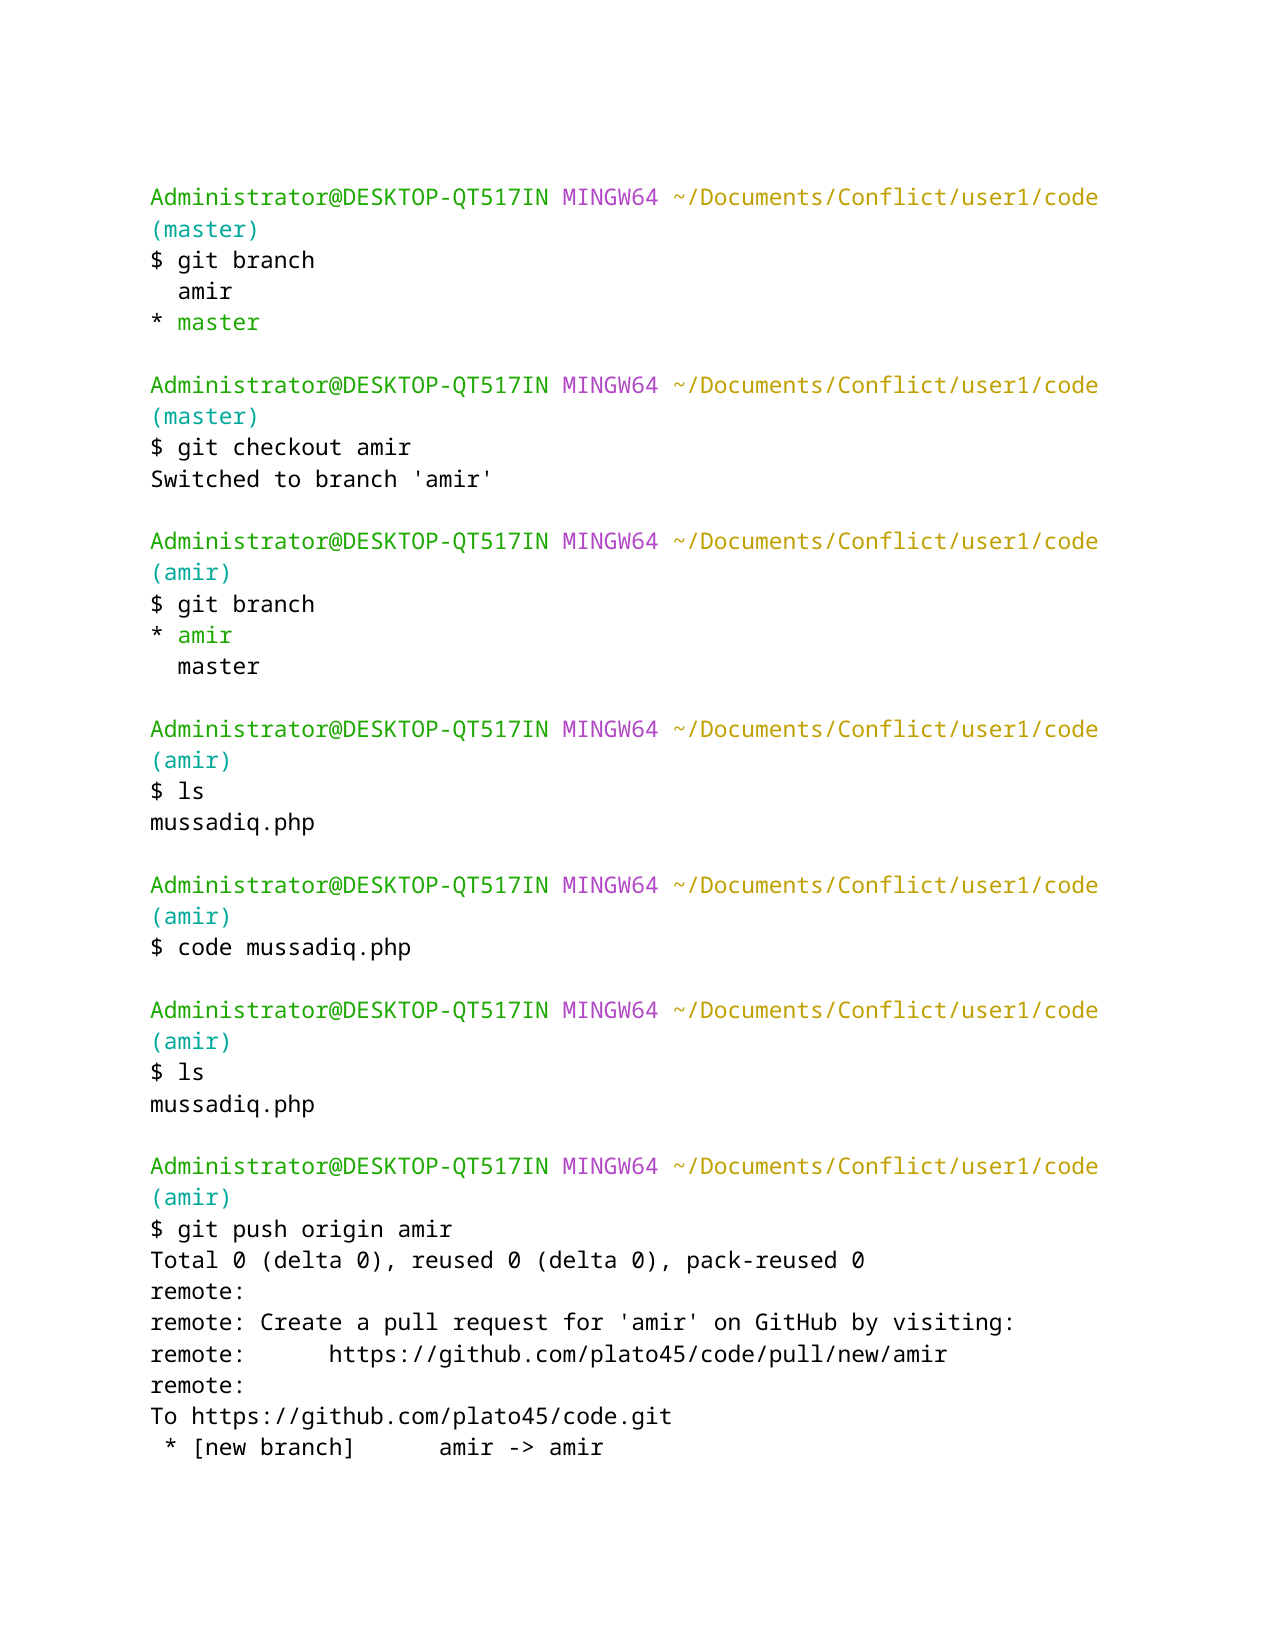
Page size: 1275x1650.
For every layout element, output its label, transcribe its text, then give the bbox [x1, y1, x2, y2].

text * [new branch] amir -> amir [150, 1431, 1125, 1462]
text remote: https://github.com/plato45/code/pull/new/amir [150, 1337, 1125, 1369]
text master [150, 650, 1125, 681]
text remote: [150, 1369, 1125, 1400]
text Administrator@DESKTOP-QT517IN MINGW64 ~/Documents/Conflict/user1/code (amir) [150, 994, 1125, 1056]
text To https://github.com/plato45/code.git [150, 1400, 1125, 1431]
text $ git branch [150, 244, 1125, 275]
text $ git branch [150, 587, 1125, 619]
text Administrator@DESKTOP-QT517IN MINGW64 ~/Documents/Conflict/user1/code (amir) [150, 525, 1125, 587]
text remote: [150, 1275, 1125, 1306]
text $ ls [150, 775, 1125, 806]
text Administrator@DESKTOP-QT517IN MINGW64 ~/Documents/Conflict/user1/code (master) [150, 369, 1125, 431]
text Switched to branch 'amir' [150, 462, 1125, 494]
text amir [150, 275, 1125, 306]
text Administrator@DESKTOP-QT517IN MINGW64 ~/Documents/Conflict/user1/code (amir) [150, 712, 1125, 775]
text $ git checkout amir [150, 431, 1125, 462]
text * amir [150, 619, 1125, 650]
text Total 0 (delta 0), reused 0 (delta 0), pack-reused 0 [150, 1244, 1125, 1275]
text Administrator@DESKTOP-QT517IN MINGW64 ~/Documents/Conflict/user1/code (master) [150, 181, 1125, 244]
text mussadiq.php [150, 806, 1125, 837]
text mussadiq.php [150, 1087, 1125, 1119]
text $ code mussadiq.php [150, 931, 1125, 962]
text $ ls [150, 1056, 1125, 1087]
text remote: Create a pull request for 'amir' on GitHub by visiting: [150, 1306, 1125, 1337]
text Administrator@DESKTOP-QT517IN MINGW64 ~/Documents/Conflict/user1/code (amir) [150, 869, 1125, 931]
text $ git push origin amir [150, 1212, 1125, 1244]
text * master [150, 306, 1125, 337]
text Administrator@DESKTOP-QT517IN MINGW64 ~/Documents/Conflict/user1/code (amir) [150, 1150, 1125, 1212]
